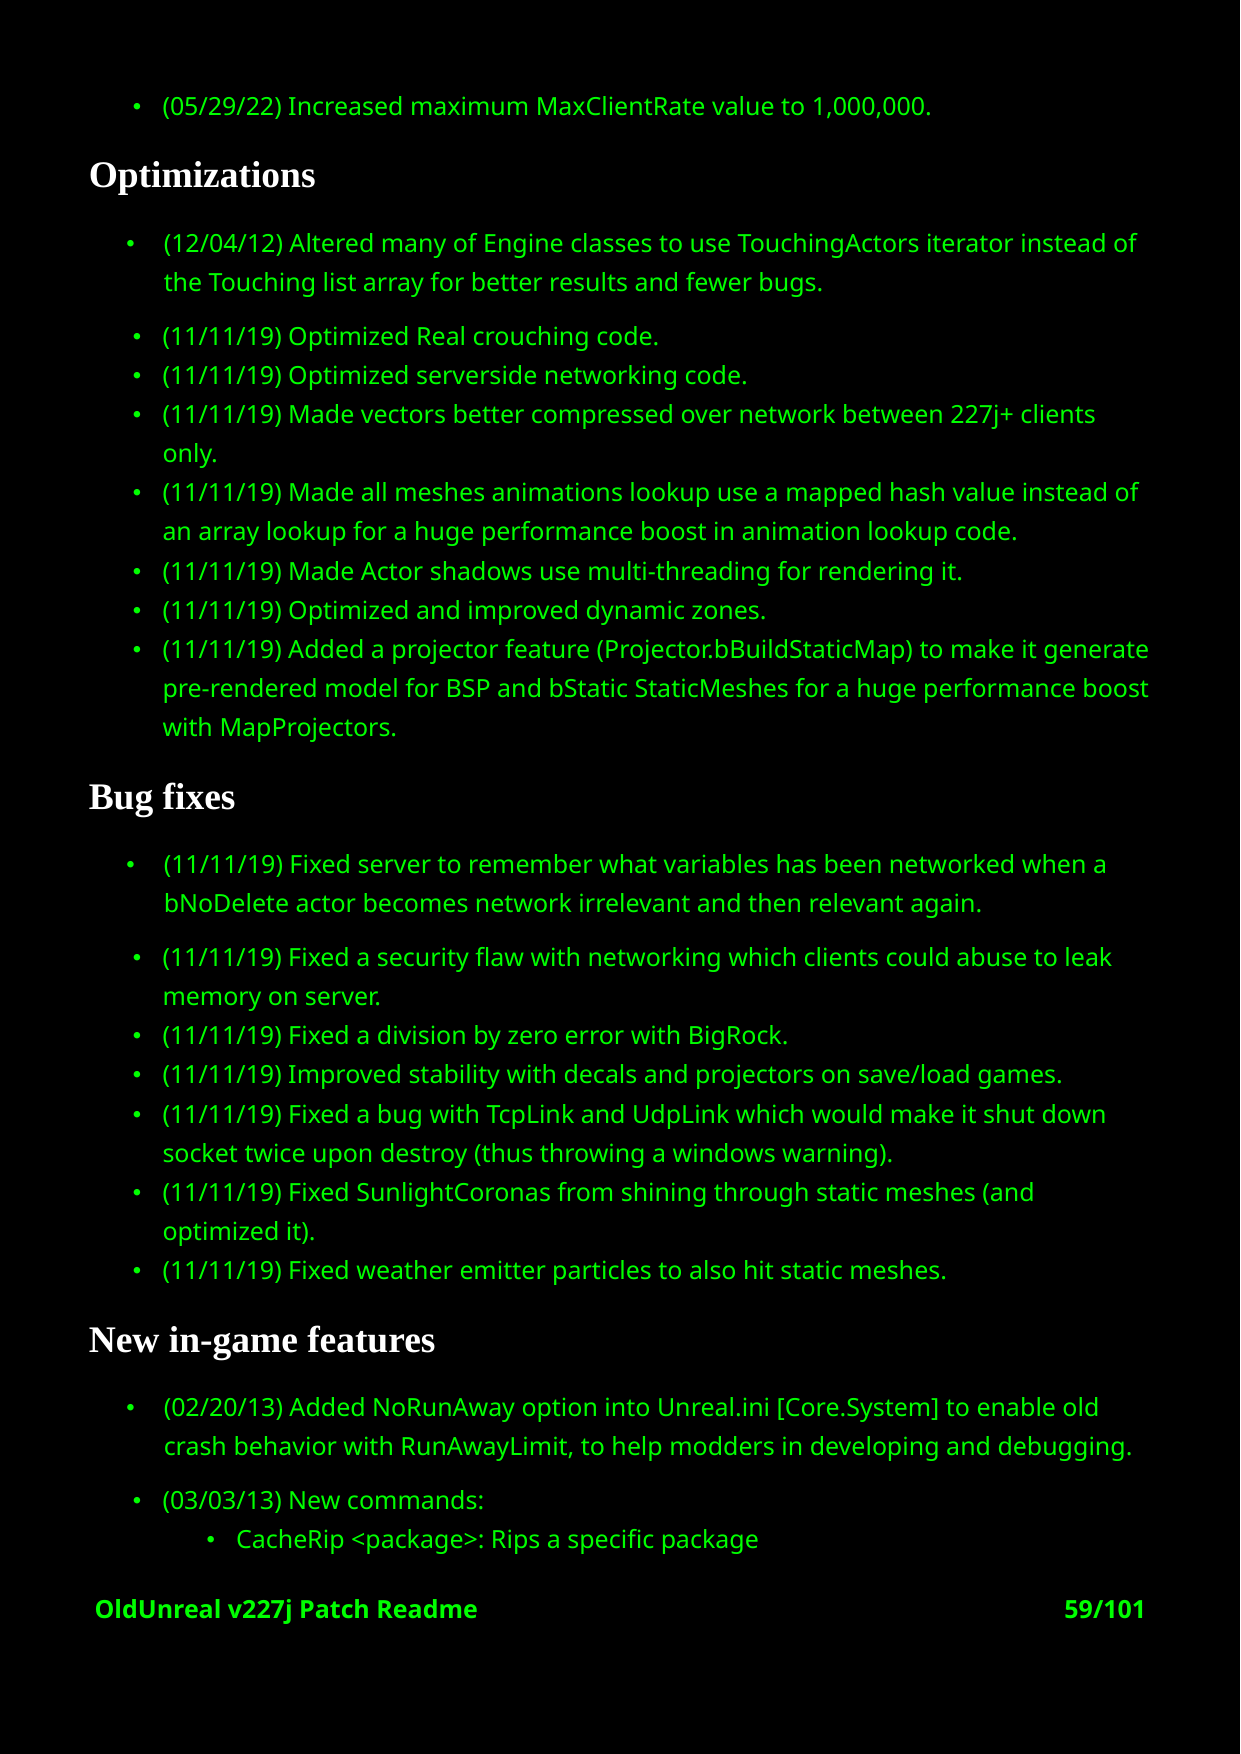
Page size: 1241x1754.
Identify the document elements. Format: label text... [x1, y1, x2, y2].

subtitle Optimizations [88, 153, 1152, 196]
list (11/11/19) Fixed SunlightCoronas from shining through static meshes (and optimized it). [133, 1174, 1152, 1248]
subtitle Bug fixes [88, 774, 1152, 817]
list (11/11/19) Optimized and improved dynamic zones. [133, 592, 1152, 626]
list (12/04/12) Altered many of Engine classes to use TouchingActors iterator instead of the Touching list array for better results and fewer bugs. [126, 225, 1152, 298]
list (03/03/13) New commands: [133, 1483, 1152, 1517]
list CacheRip <package>: Rips a specific package [206, 1522, 1152, 1556]
subtitle New in-game features [88, 1317, 1152, 1360]
list (11/11/19) Fixed a bug with TcpLink and UdpLink which would make it shut down socket twice upon destroy (thus throwing a windows warning). [133, 1096, 1152, 1169]
list (11/11/19) Fixed server to remember what variables has been networked when a bNoDelete actor becomes network irrelevant and then relevant again. [126, 847, 1152, 920]
list (11/11/19) Fixed weather emitter particles to also hit static meshes. [133, 1253, 1152, 1287]
list (11/11/19) Made vectors better compressed over network between 227j+ clients only. [133, 397, 1152, 470]
list (11/11/19) Optimized Real crouching code. [133, 318, 1152, 352]
list (11/11/19) Optimized serverside networking code. [133, 357, 1152, 391]
list (05/29/22) Increased maximum MaxClientRate value to 1,000,000. [133, 88, 1152, 123]
list (11/11/19) Made all meshes animations lookup use a mapped hash value instead of an array lookup for a huge performance boost in animation lookup code. [133, 475, 1152, 548]
list (11/11/19) Fixed a security flaw with networking which clients could abuse to leak memory on server. [133, 939, 1152, 1013]
list (11/11/19) Improved stability with decals and projectors on save/load games. [133, 1057, 1152, 1091]
list (11/11/19) Made Actor shadows use multi-threading for rendering it. [133, 553, 1152, 587]
list (11/11/19) Fixed a division by zero error with BigRock. [133, 1018, 1152, 1052]
list (02/20/13) Added NoRunAway option into Unreal.ini [Core.System] to enable old crash behavior with RunAwayLimit, to help modders in developing and debugging. [126, 1390, 1152, 1463]
list (11/11/19) Added a projector feature (Projector.bBuildStaticMap) to make it generate pre-rendered model for BSP and bStatic StaticMeshes for a huge performance boost with MapProjectors. [133, 632, 1152, 744]
